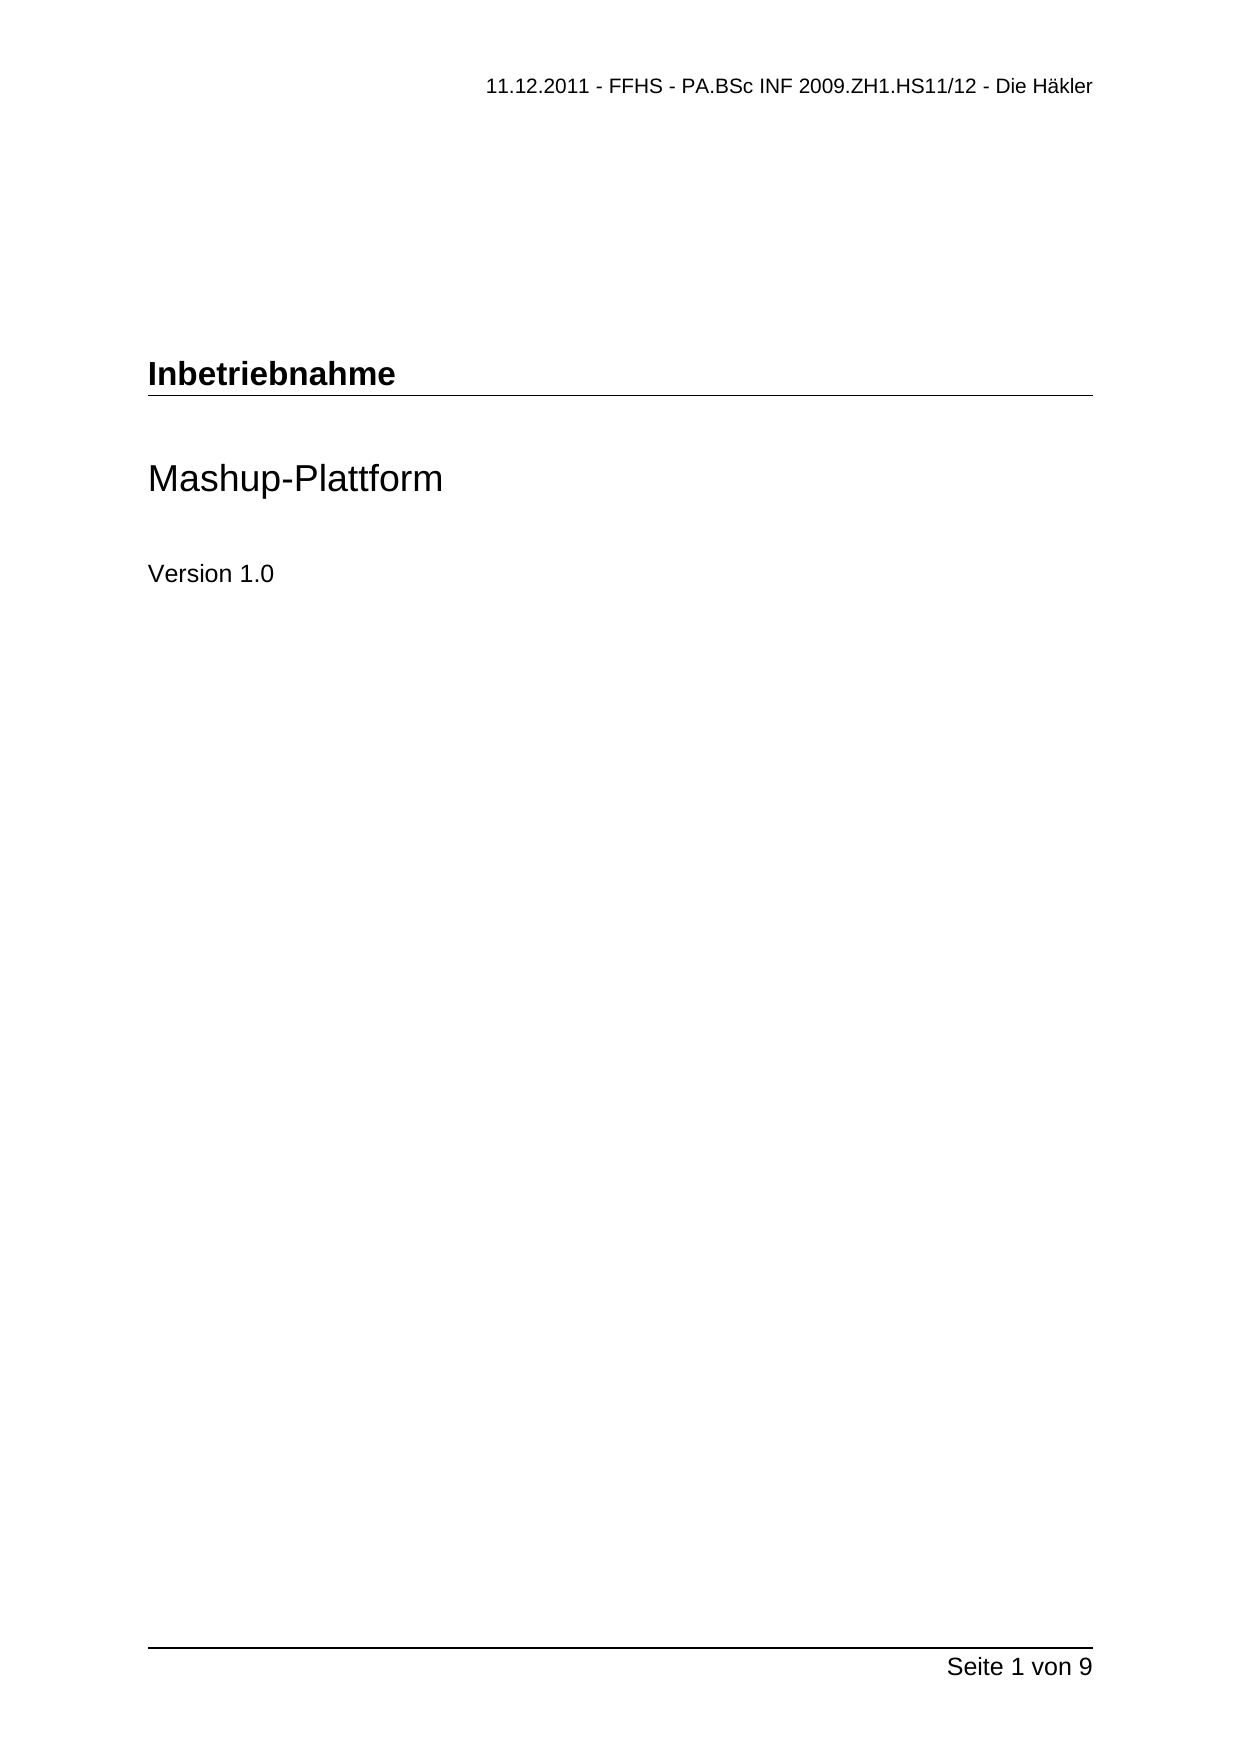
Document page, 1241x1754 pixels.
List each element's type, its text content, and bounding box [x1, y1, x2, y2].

text Version 1.0 [148, 559, 1093, 645]
text Inbetriebnahme [148, 354, 1093, 395]
text Mashup-Plattform [148, 456, 1093, 499]
